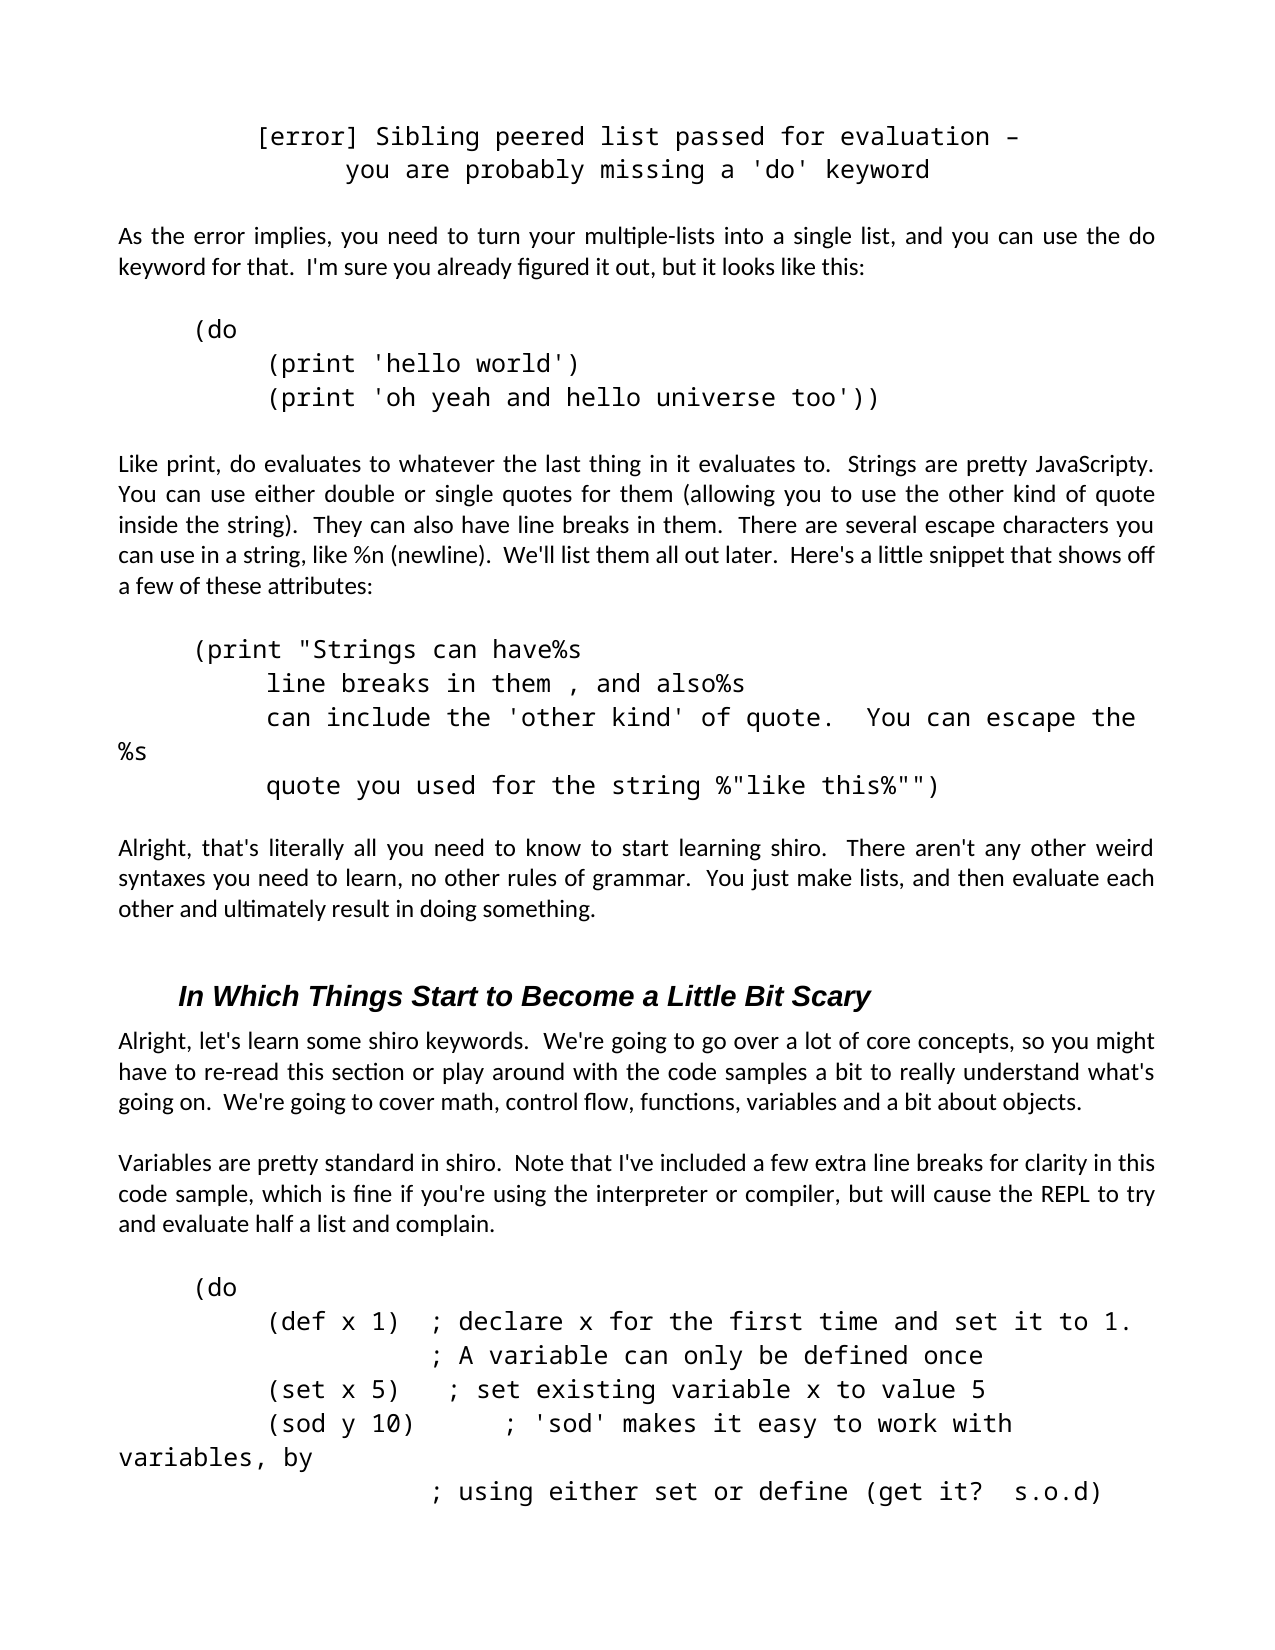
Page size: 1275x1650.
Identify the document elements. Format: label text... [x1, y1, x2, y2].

text (set x 5) ; set existing variable x to value 5 [118, 1372, 1157, 1406]
text Alright, that's literally all you need to know to start learning shiro. There aren't any other weird syntaxes you need to learn, no other rules of grammar. You just make lists, and then evaluate each other and ultimately result in doing something. [118, 832, 1157, 924]
text (print 'oh yeah and hello universe too')) [118, 380, 1157, 414]
text ; A variable can only be defined once [118, 1337, 1157, 1372]
text (print "Strings can have%s [118, 631, 1157, 665]
text Like print, do evaluates to whatever the last thing in it evaluates to. Strings are pretty JavaScripty. You can use either double or single quotes for them (allowing you to use the other kind of quote inside the string). They can also have line breaks in them. There are several escape characters you can use in a string, like %n (newline). We'll list them all out later. Here's a little snippet that shows off a few of these attributes: [118, 448, 1157, 601]
text (do [118, 312, 1157, 346]
text (sod y 10) ; 'sod' makes it easy to work with variables, by [118, 1406, 1157, 1474]
text quote you used for the string %"like this%"") [118, 767, 1157, 802]
text [error] Sibling peered list passed for evaluation – [118, 118, 1157, 152]
text line breaks in them , and also%s [118, 665, 1157, 699]
text ; using either set or define (get it? s.o.d) [118, 1474, 1157, 1508]
text you are probably missing a 'do' keyword [118, 152, 1157, 186]
text can include the 'other kind' of quote. You can escape the%s [118, 699, 1157, 767]
text As the error implies, you need to turn your multiple-lists into a single list, and you can use the do keyword for that. I'm sure you already figured it out, but it looks like this: [118, 220, 1157, 281]
text Variables are pretty standard in shiro. Note that I've included a few extra line breaks for clarity in this code sample, which is fine if you're using the interpreter or compiler, but will cause the REPL to try and evaluate half a list and complain. [118, 1147, 1157, 1239]
text (print 'hello world') [118, 346, 1157, 380]
text (def x 1) ; declare x for the first time and set it to 1. [118, 1303, 1157, 1337]
text Alright, let's learn some shiro keywords. We're going to go over a lot of core concepts, so you might have to re-read this section or play around with the code samples a bit to really understand what's going on. We're going to cover math, control flow, functions, variables and a bit about objects. [118, 1025, 1157, 1117]
subtitle In Which Things Start to Become a Little Bit Scary [118, 979, 1157, 1013]
text (do [118, 1269, 1157, 1303]
